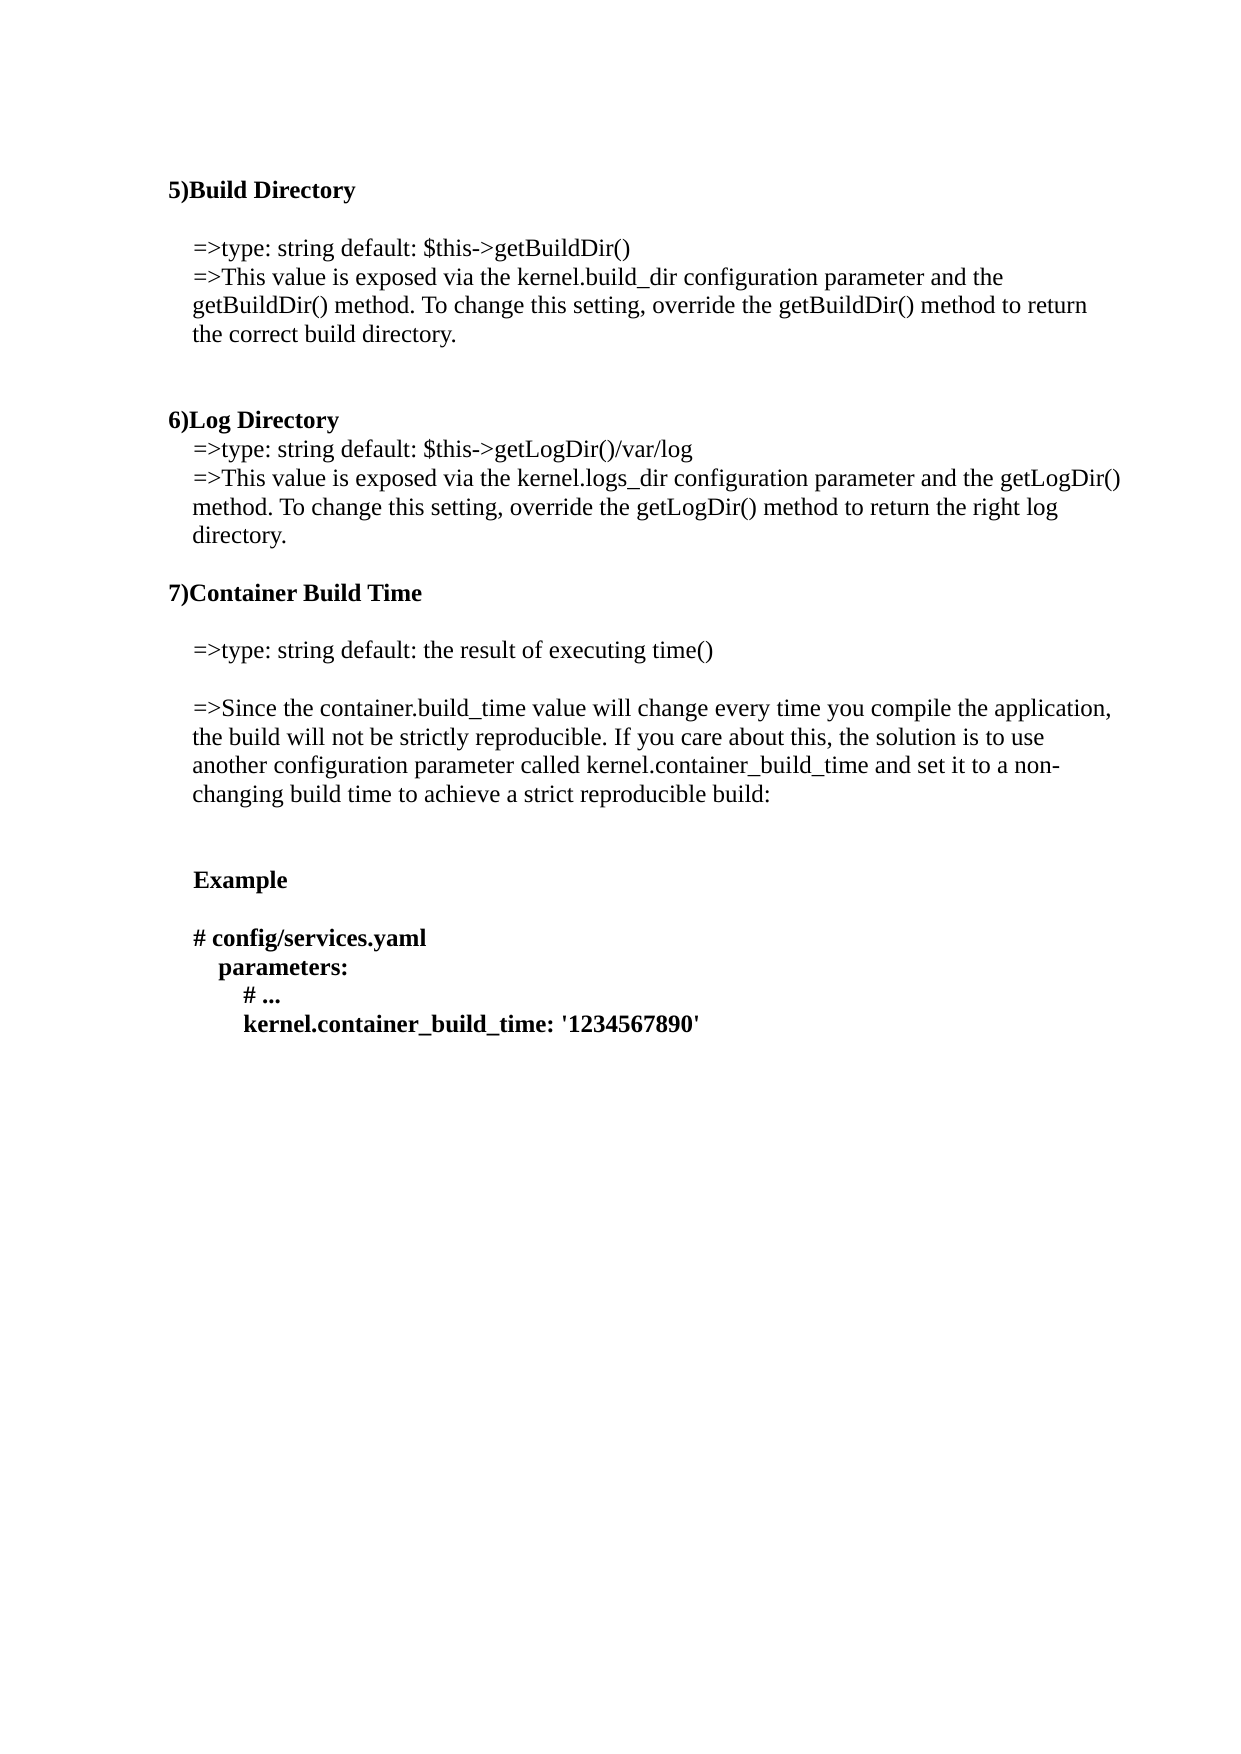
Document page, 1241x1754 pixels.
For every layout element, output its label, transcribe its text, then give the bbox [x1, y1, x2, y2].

text # config/services.yaml [118, 923, 1122, 952]
text Example [118, 866, 1122, 894]
text 5)Build Directory [118, 176, 1122, 204]
text 7)Container Build Time [118, 578, 1122, 607]
text =>type: string default: $this->getBuildDir() [118, 233, 1122, 262]
text parameters: [118, 952, 1122, 981]
text =>type: string default: the result of executing time() [118, 636, 1122, 664]
text 6)Log Directory [118, 406, 1122, 434]
text # ... [118, 981, 1122, 1009]
text =>This value is exposed via the kernel.logs_dir configuration parameter and the getLogDir() method. To change this setting, override the getLogDir() method to return the right log directory. [118, 463, 1122, 549]
text =>type: string default: $this->getLogDir()/var/log [118, 434, 1122, 463]
text =>This value is exposed via the kernel.build_dir configuration parameter and the getBuildDir() method. To change this setting, override the getBuildDir() method to return the correct build directory. [118, 262, 1122, 348]
text =>Since the container.build_time value will change every time you compile the application, the build will not be strictly reproducible. If you care about this, the solution is to use another configuration parameter called kernel.container_build_time and set it to a non- changing build time to achieve a strict reproducible build: [118, 693, 1122, 808]
text kernel.container_build_time: '1234567890' [118, 1009, 1122, 1038]
